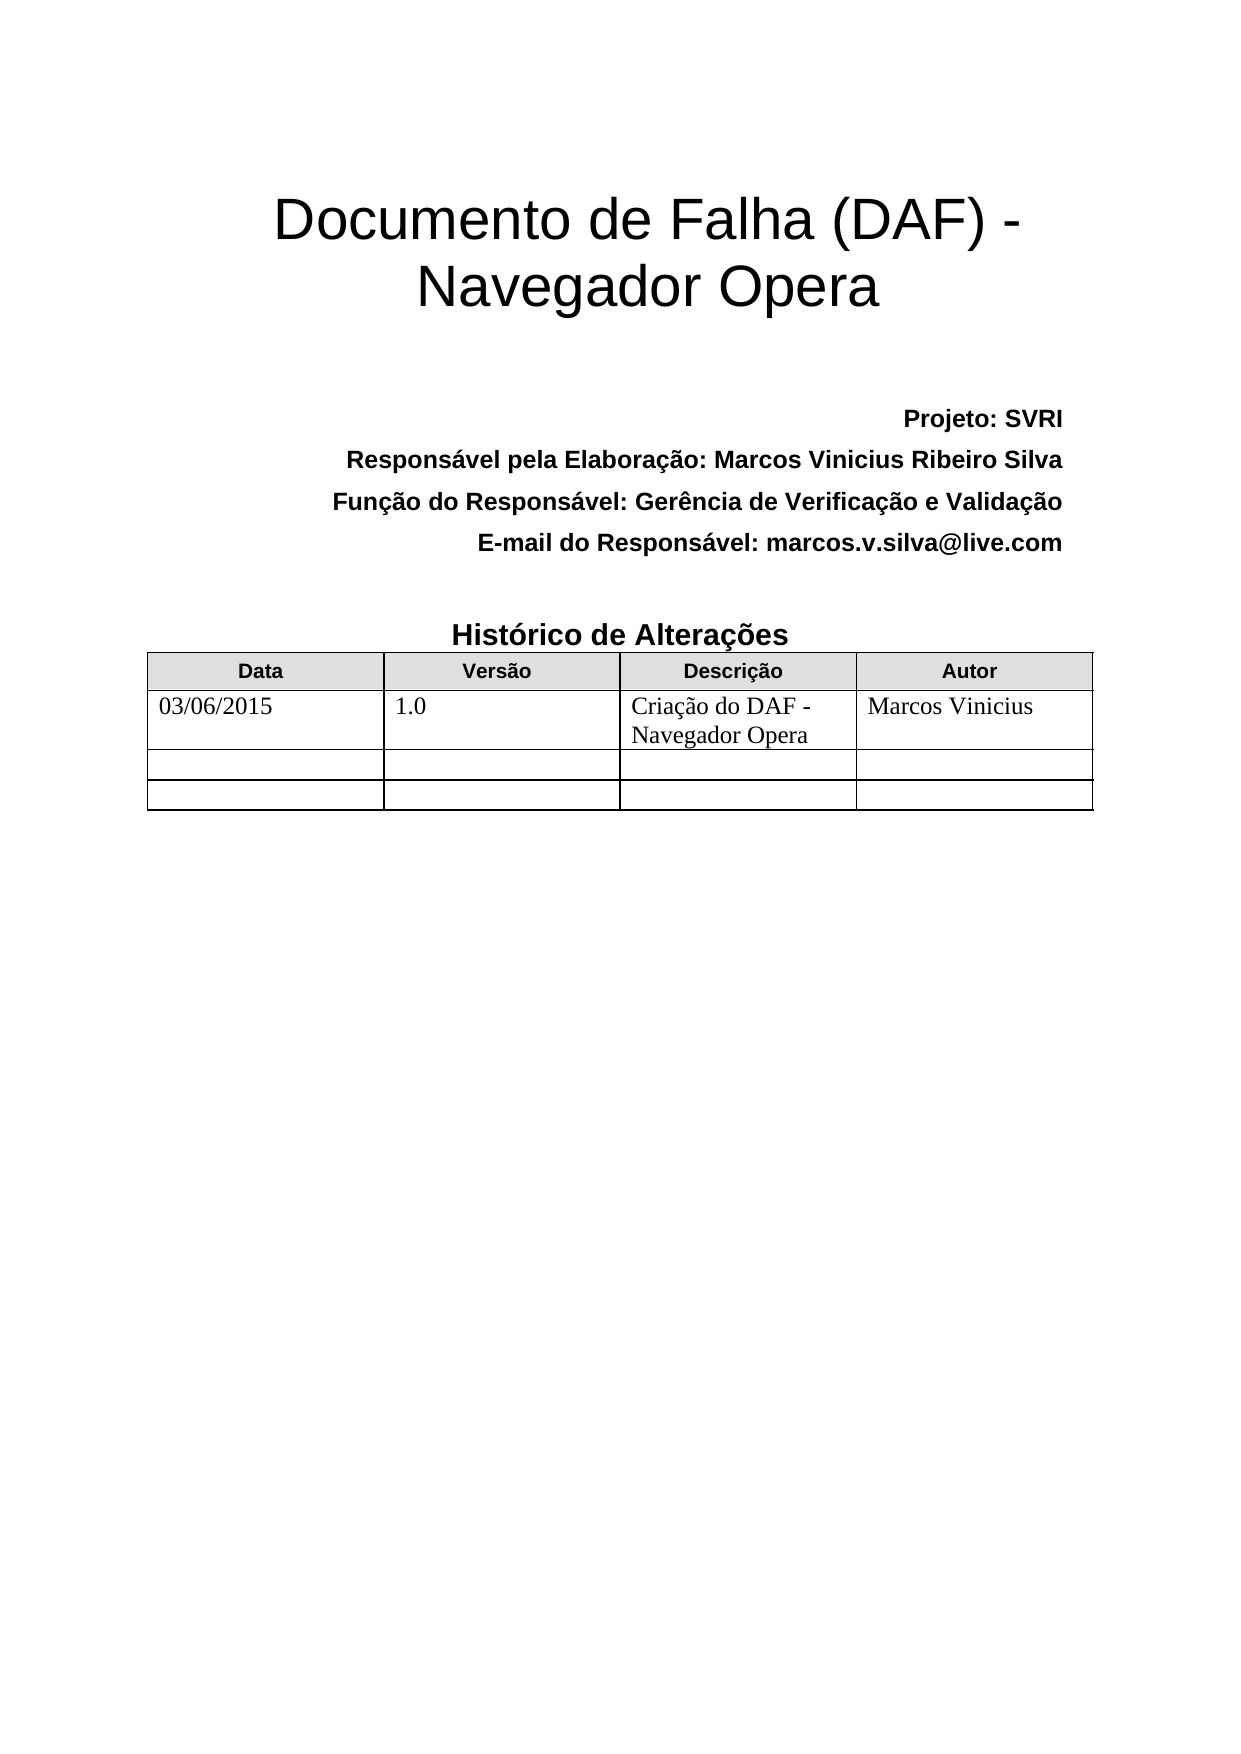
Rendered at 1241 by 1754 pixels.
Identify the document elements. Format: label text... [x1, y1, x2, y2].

table_cell 1.0 [385, 691, 619, 749]
table_cell [857, 781, 1092, 809]
table_cell Criação do DAF - Navegador Opera [621, 691, 856, 749]
text Documento de Falha (DAF) - Navegador Opera [177, 185, 1119, 319]
table_header Data [148, 653, 383, 689]
table_cell [385, 781, 619, 809]
table_header Descrição [621, 653, 856, 689]
table_cell [148, 750, 383, 779]
table_cell [385, 750, 619, 779]
text Projeto: SVRI [177, 404, 1063, 433]
text Histórico de Alterações [177, 617, 1063, 652]
table_cell [148, 781, 383, 809]
table_header Versão [385, 653, 619, 689]
table_cell [857, 750, 1092, 779]
text E-mail do Responsável: marcos.v.silva@live.com [177, 528, 1063, 557]
text Função do Responsável: Gerência de Verificação e Validação [177, 487, 1063, 516]
table_cell Marcos Vinicius [857, 691, 1092, 749]
table_cell 03/06/2015 [148, 691, 383, 749]
table_header Autor [857, 653, 1092, 689]
table_cell [621, 750, 856, 779]
text Responsável pela Elaboração: Marcos Vinicius Ribeiro Silva [177, 446, 1063, 474]
table_cell [621, 781, 856, 809]
